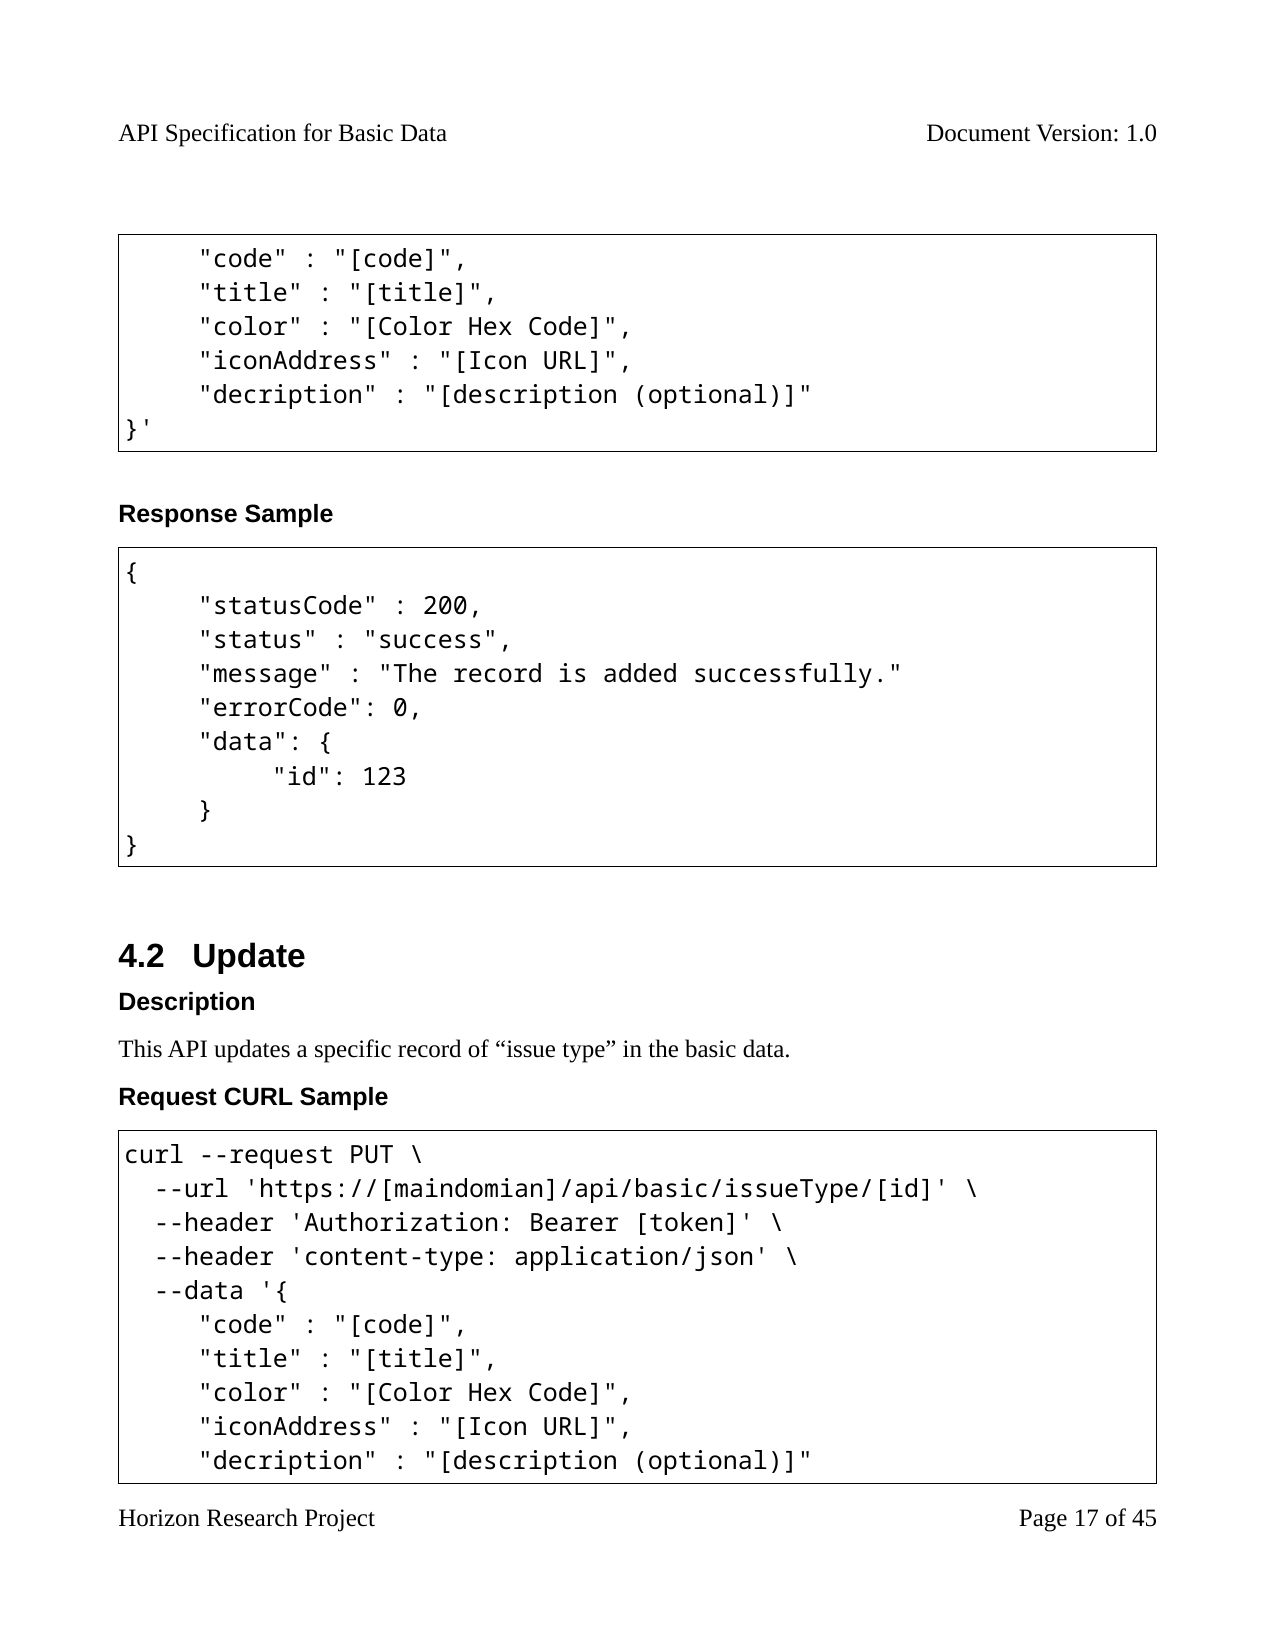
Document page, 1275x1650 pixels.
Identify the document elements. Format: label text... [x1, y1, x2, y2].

text This API updates a specific record of “issue type” in the basic data. [118, 1034, 1157, 1063]
text Description [118, 987, 1157, 1015]
table_header "code" : "[code]", "title" : "[title]", "color" : "[Color Hex Code]", "iconAddress" : "[Icon URL]", "decription" : "[description (optional)]" }' [119, 235, 1156, 451]
text Request CURL Sample [118, 1082, 1157, 1111]
text Response Sample [118, 499, 1157, 528]
table_header { "statusCode" : 200, "status" : "success", "message" : "The record is added successfully." "errorCode": 0, "data": { "id": 123 } } [119, 548, 1156, 866]
subtitle Update [118, 936, 1157, 974]
table_header curl --request PUT \ --url 'https://[maindomian]/api/basic/issueType/[id]' \ --header 'Authorization: Bearer [token]' \ --header 'content-type: application/json' \ --data '{ "code" : "[code]", "title" : "[title]", "color" : "[Color Hex Code]", "iconAddress" : "[Icon URL]", "decription" : "[description (optional)]" [119, 1131, 1156, 1483]
